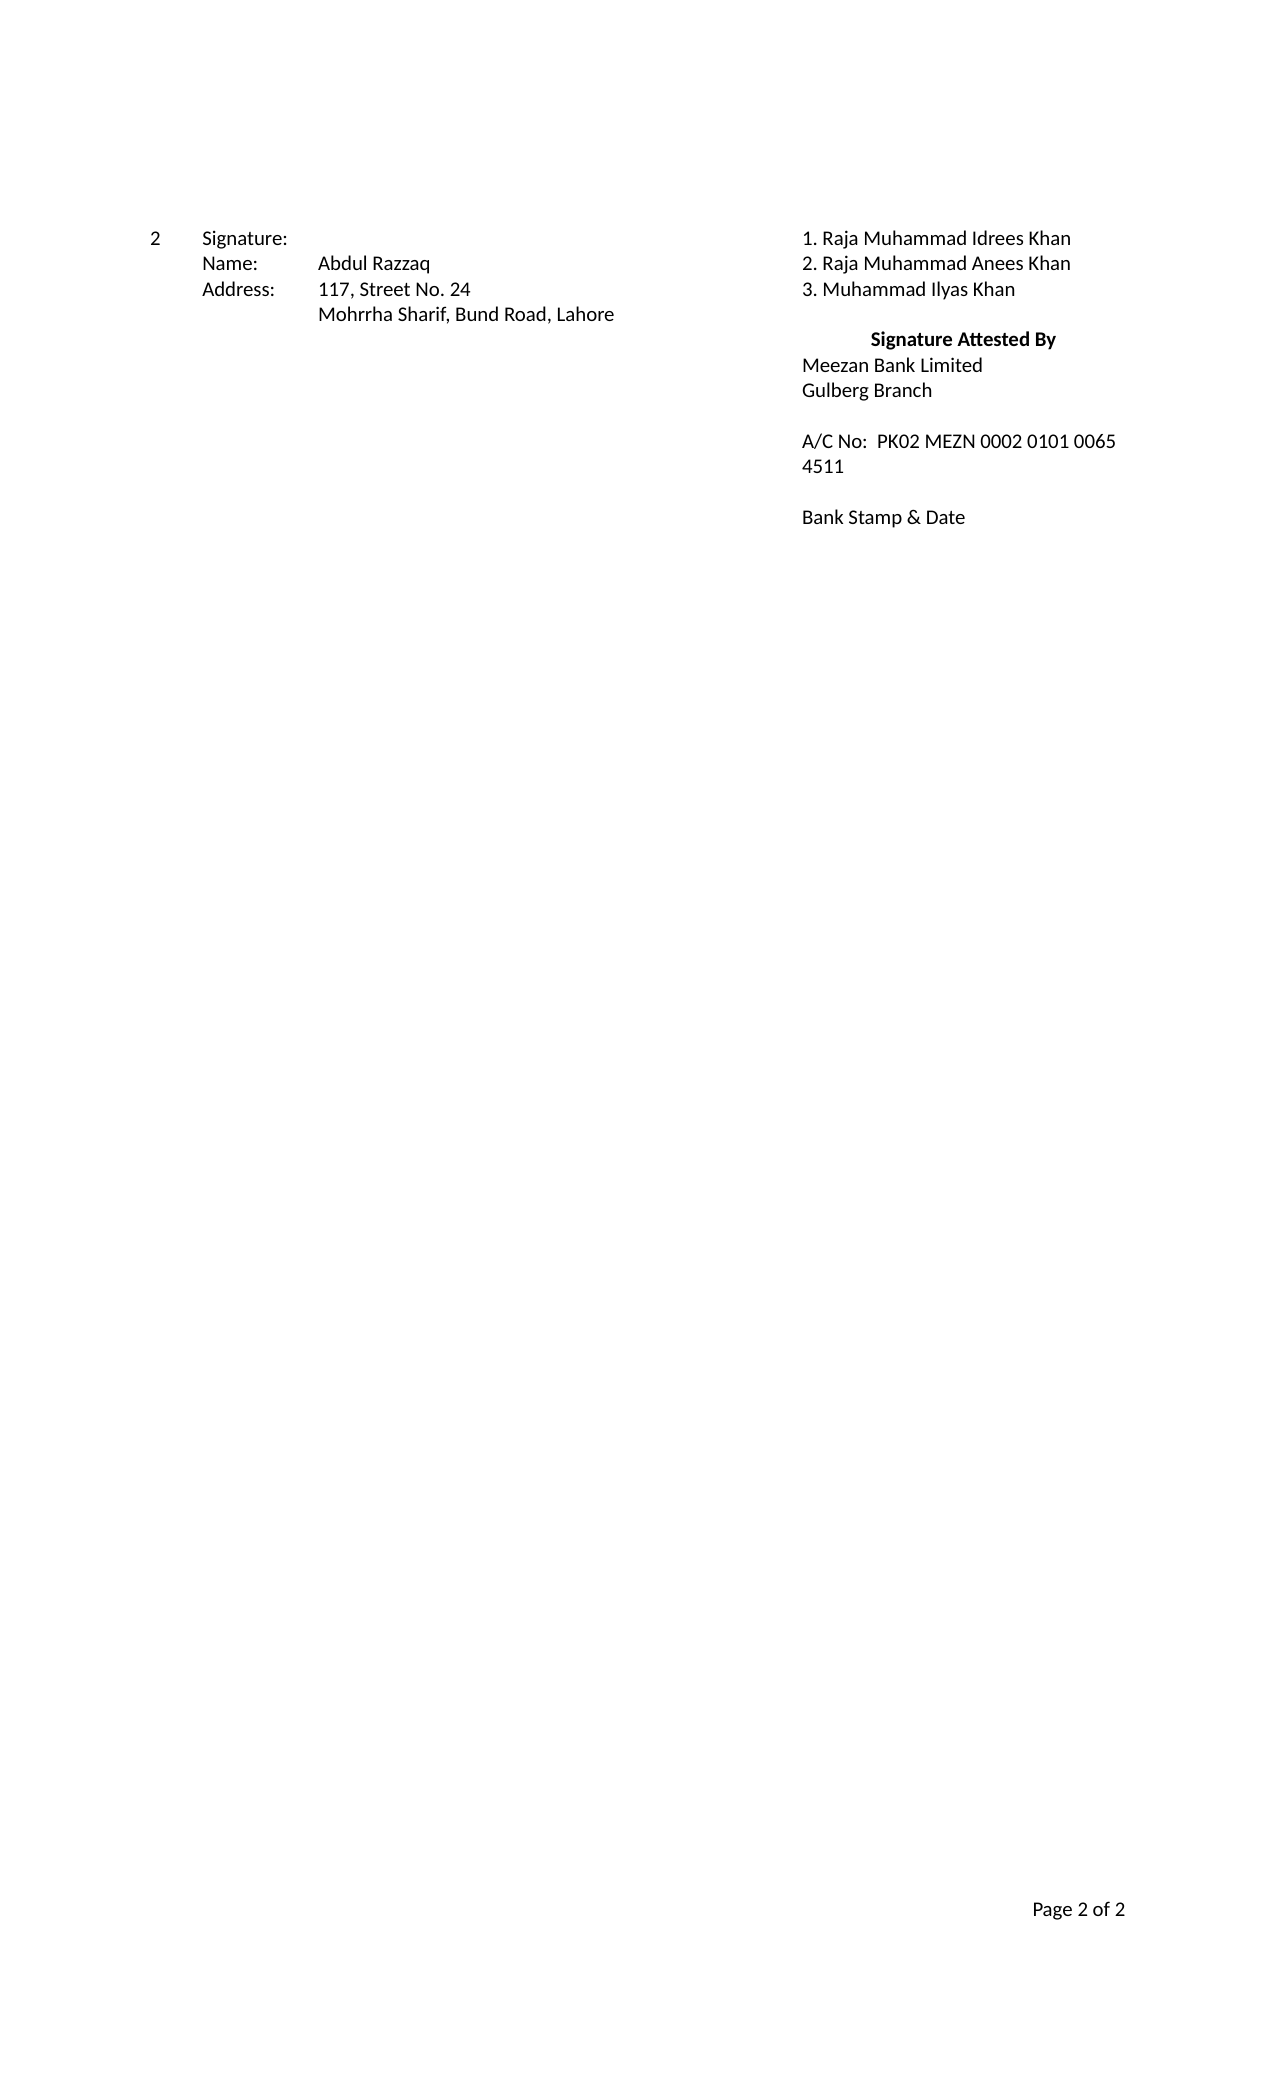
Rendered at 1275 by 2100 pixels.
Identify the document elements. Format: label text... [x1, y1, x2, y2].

table_cell [318, 403, 637, 428]
table_cell A/C No: PK02 MEZN 0002 0101 0065 4511 [802, 428, 1125, 479]
table_cell 1. Raja Muhammad Idrees Khan [802, 225, 1125, 250]
table_cell [638, 327, 660, 352]
table_cell [638, 250, 660, 276]
table_cell Gulberg Branch [802, 378, 1125, 403]
table_cell [202, 428, 318, 479]
table_cell 2. Raja Muhammad Anees Khan [802, 250, 1125, 276]
table_cell 117, Street No. 24 Mohrrha Sharif, Bund Road, Lahore [318, 276, 637, 327]
table_cell [638, 505, 660, 530]
table_cell [318, 225, 637, 250]
table_cell [318, 428, 637, 479]
table_cell [202, 352, 318, 377]
table_cell [202, 378, 318, 403]
table_cell [660, 276, 802, 327]
table_cell Bank Stamp & Date [802, 505, 1125, 530]
table_cell [802, 479, 1125, 504]
table_cell [638, 403, 660, 428]
table_cell Meezan Bank Limited [802, 352, 1125, 377]
table_cell [660, 225, 802, 250]
table_cell Signature Attested By [802, 327, 1125, 352]
table_cell [150, 378, 202, 403]
table_cell [202, 505, 318, 530]
table_cell Signature: [202, 225, 318, 250]
table_cell [150, 276, 202, 327]
table_cell [318, 327, 637, 352]
table_cell [638, 479, 660, 504]
table_cell [202, 327, 318, 352]
table_cell [660, 378, 802, 403]
table_cell Name: [202, 250, 318, 276]
table_cell [660, 352, 802, 377]
table_cell [150, 428, 202, 479]
table_cell 3. Muhammad Ilyas Khan [802, 276, 1125, 327]
table_cell [202, 403, 318, 428]
table_cell [202, 479, 318, 504]
table_cell [660, 428, 802, 479]
table_cell [318, 352, 637, 377]
table_cell [150, 352, 202, 377]
table_cell [150, 250, 202, 276]
table_cell 2 [150, 225, 202, 250]
table_cell Address: [202, 276, 318, 327]
table_cell [150, 479, 202, 504]
table_cell [638, 225, 660, 250]
table_cell Abdul Razzaq [318, 250, 637, 276]
table_cell [638, 276, 660, 327]
table_cell [638, 378, 660, 403]
table_cell [318, 479, 637, 504]
table_cell [660, 479, 802, 504]
table_cell [150, 505, 202, 530]
table_cell [660, 505, 802, 530]
table_cell [660, 403, 802, 428]
table_cell [318, 378, 637, 403]
table_cell [638, 352, 660, 377]
table_cell [660, 327, 802, 352]
table_cell [802, 403, 1125, 428]
table_cell [318, 505, 637, 530]
table_cell [638, 428, 660, 479]
table_cell [150, 403, 202, 428]
table_cell [660, 250, 802, 276]
table_cell [150, 327, 202, 352]
